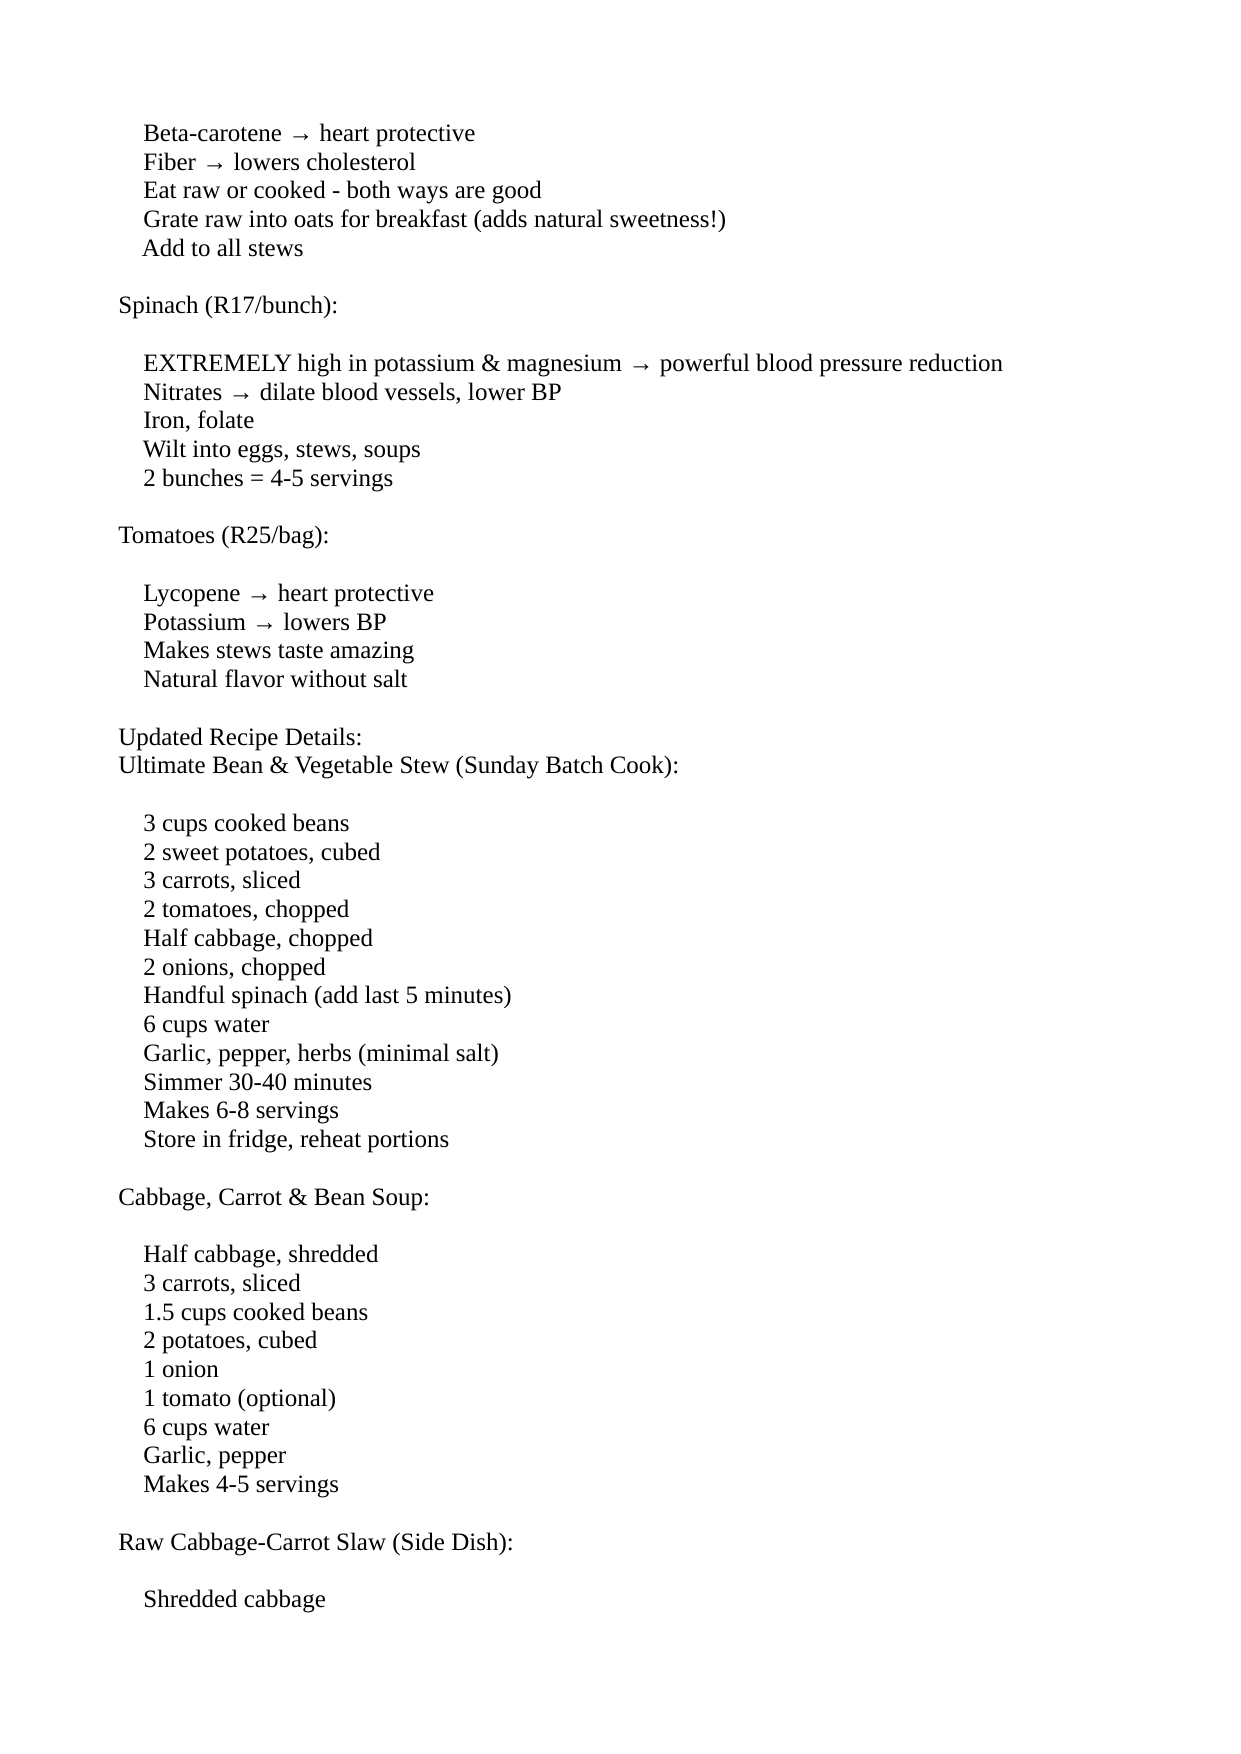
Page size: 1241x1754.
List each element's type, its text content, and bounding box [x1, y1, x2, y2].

text 2 potatoes, cubed [118, 1326, 1122, 1354]
text Garlic, pepper, herbs (minimal salt) [118, 1038, 1122, 1067]
text Simmer 30-40 minutes [118, 1067, 1122, 1096]
text Raw Cabbage-Carrot Slaw (Side Dish): [118, 1527, 1122, 1556]
text Wilt into eggs, stews, soups [118, 434, 1122, 463]
text 2 sweet potatoes, cubed [118, 837, 1122, 866]
text 6 cups water [118, 1412, 1122, 1441]
text 2 bunches = 4-5 servings [118, 463, 1122, 492]
text 2 onions, chopped [118, 952, 1122, 981]
text 2 tomatoes, chopped [118, 894, 1122, 923]
text Grate raw into oats for breakfast (adds natural sweetness!) [118, 204, 1122, 233]
text 1.5 cups cooked beans [118, 1297, 1122, 1326]
text Updated Recipe Details: [118, 722, 1122, 751]
text Half cabbage, shredded [118, 1239, 1122, 1268]
text Tomatoes (R25/bag): [118, 521, 1122, 549]
text Half cabbage, chopped [118, 923, 1122, 952]
text Shredded cabbage [118, 1584, 1122, 1613]
text Iron, folate [118, 406, 1122, 434]
text Ultimate Bean & Vegetable Stew (Sunday Batch Cook): [118, 751, 1122, 779]
text 3 carrots, sliced [118, 866, 1122, 894]
text Natural flavor without salt [118, 664, 1122, 693]
text 3 carrots, sliced [118, 1268, 1122, 1297]
text Eat raw or cooked - both ways are good [118, 176, 1122, 204]
text Garlic, pepper [118, 1441, 1122, 1469]
text Cabbage, Carrot & Bean Soup: [118, 1182, 1122, 1211]
text Store in fridge, reheat portions [118, 1124, 1122, 1153]
text 6 cups water [118, 1009, 1122, 1038]
text 1 onion [118, 1354, 1122, 1383]
text Spinach (R17/bunch): [118, 291, 1122, 319]
text Beta-carotene → heart protective [118, 118, 1122, 147]
text Makes 4-5 servings [118, 1469, 1122, 1498]
text Fiber → lowers cholesterol [118, 147, 1122, 176]
text Makes 6-8 servings [118, 1096, 1122, 1124]
text Nitrates → dilate blood vessels, lower BP [118, 377, 1122, 406]
text 1 tomato (optional) [118, 1383, 1122, 1412]
text Makes stews taste amazing [118, 636, 1122, 664]
text Lycopene → heart protective [118, 578, 1122, 607]
text Potassium → lowers BP [118, 607, 1122, 636]
text EXTREMELY high in potassium & magnesium → powerful blood pressure reduction [118, 348, 1122, 377]
text 3 cups cooked beans [118, 808, 1122, 837]
text Add to all stews [118, 233, 1122, 262]
text Handful spinach (add last 5 minutes) [118, 981, 1122, 1009]
